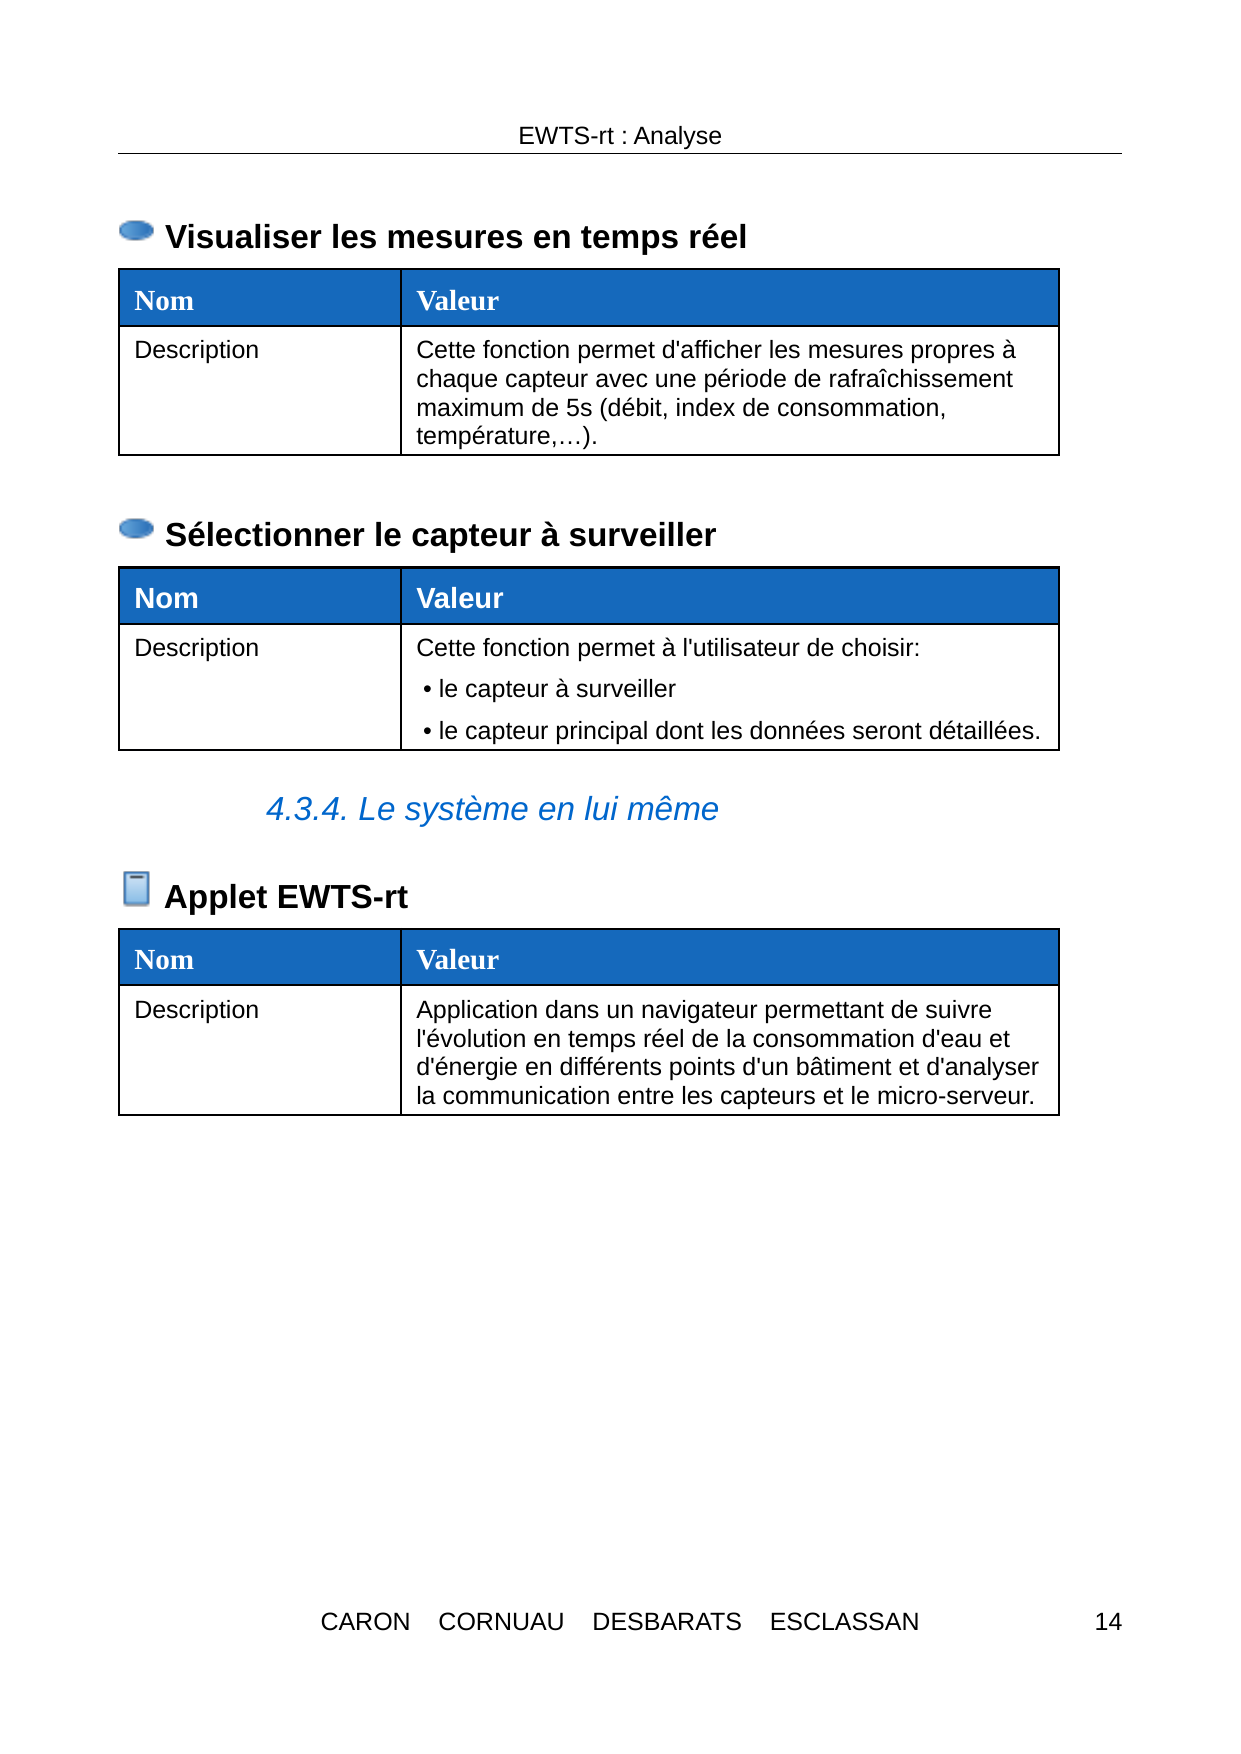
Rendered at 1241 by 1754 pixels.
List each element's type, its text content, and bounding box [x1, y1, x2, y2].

table_cell Description [120, 327, 400, 454]
picture [118, 509, 156, 547]
table_header Nom [120, 270, 400, 325]
table_header Valeur [402, 270, 1058, 325]
text 4.3.4. Le système en lui même [118, 789, 1122, 827]
subtitle Sélectionner le capteur à surveiller [118, 509, 1122, 554]
table_header Nom [120, 930, 400, 984]
table_header Valeur [402, 930, 1058, 984]
table_header Valeur [402, 569, 1058, 623]
picture [118, 870, 156, 909]
subtitle Visualiser les mesures en temps réel [118, 211, 1122, 256]
table_cell Cette fonction permet à l'utilisateur de choisir: • le capteur à surveiller • le capteur principal dont les données seront détaillées. [402, 625, 1058, 749]
table_cell Description [120, 986, 400, 1114]
table_cell Application dans un navigateur permettant de suivre l'évolution en temps réel de la consommation d'eau et d'énergie en différents points d'un bâtiment et d'analyser la communication entre les capteurs et le micro-serveur. [402, 986, 1058, 1114]
picture [118, 211, 156, 249]
table_header Nom [120, 569, 400, 623]
table_cell Cette fonction permet d'afficher les mesures propres à chaque capteur avec une période de rafraîchissement maximum de 5s (débit, index de consommation, température,…). [402, 327, 1058, 454]
subtitle Applet EWTS-rt [118, 871, 1122, 915]
table_cell Description [120, 625, 400, 749]
